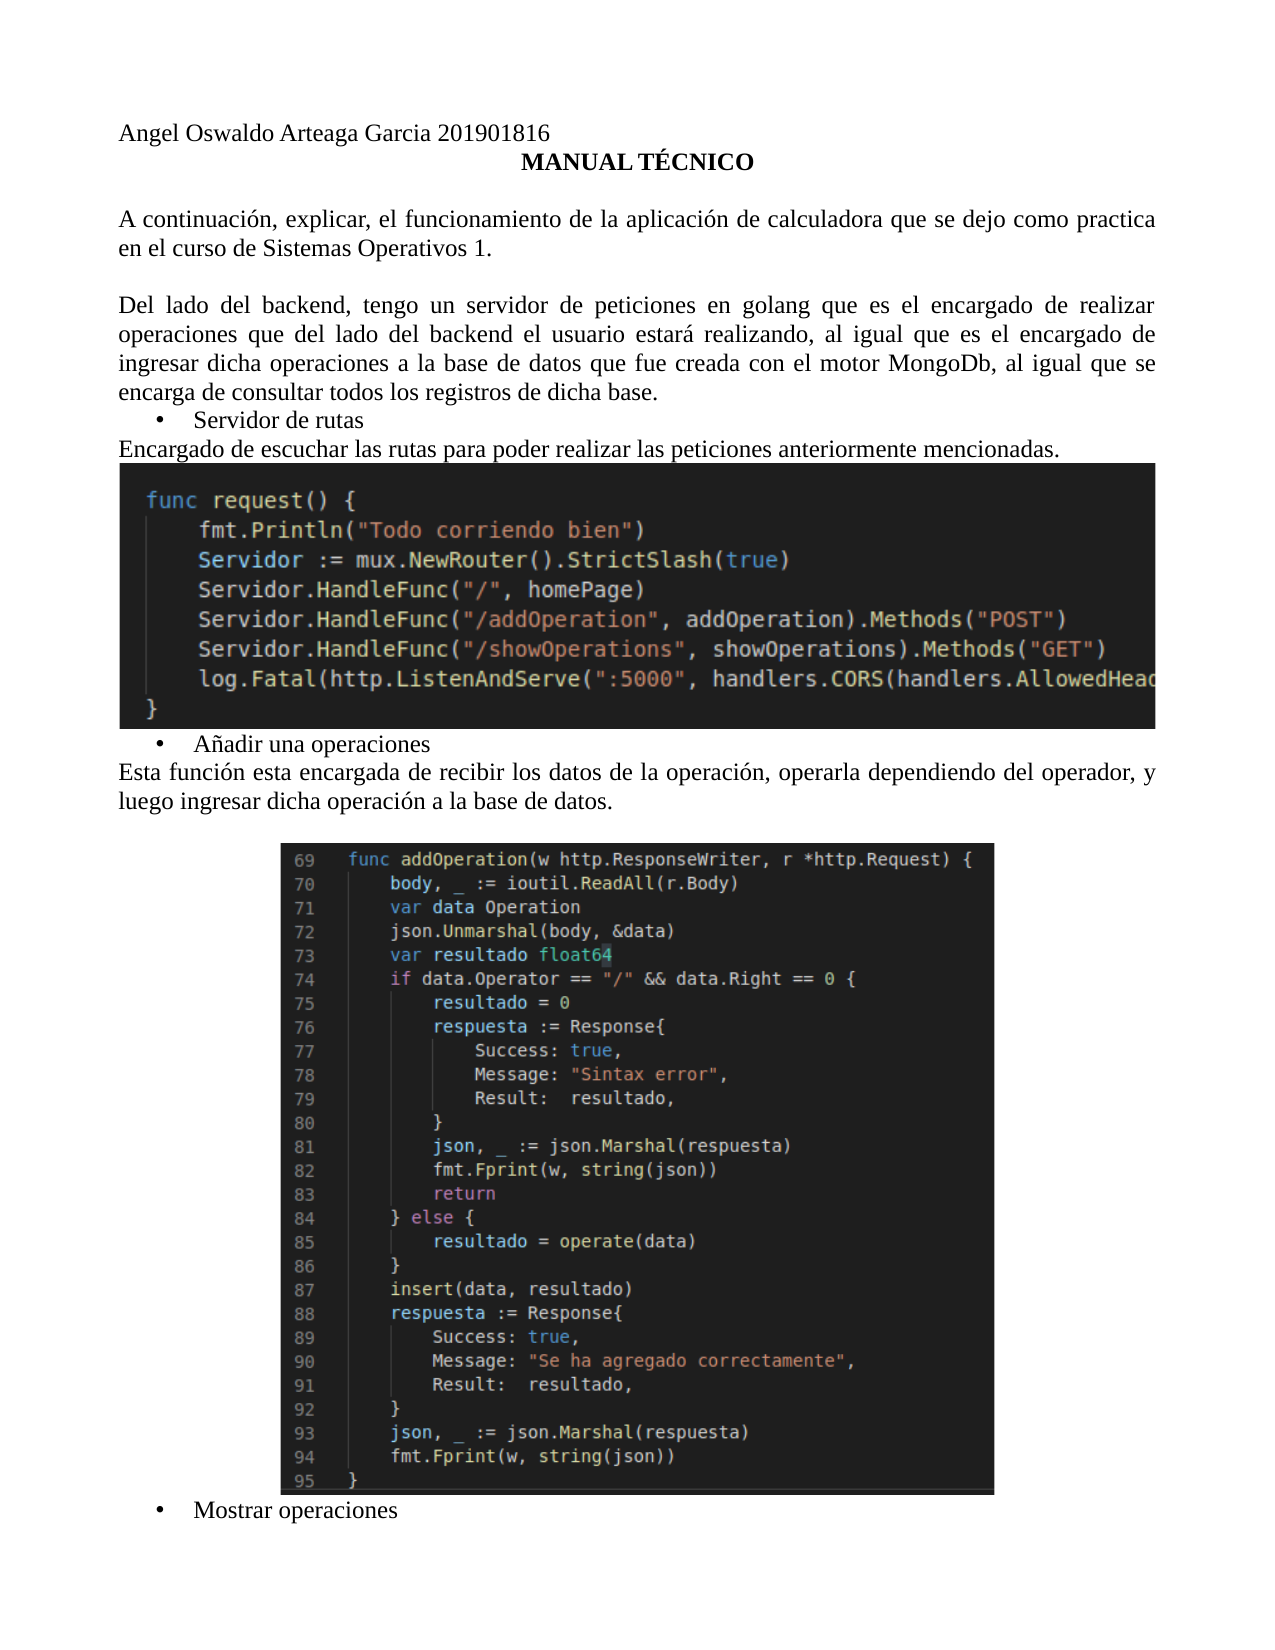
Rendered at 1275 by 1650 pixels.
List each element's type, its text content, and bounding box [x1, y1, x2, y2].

text MANUAL TÉCNICO [118, 147, 1157, 176]
list Añadir una operaciones [156, 463, 1157, 757]
list Servidor de rutas [156, 406, 1157, 434]
text Del lado del backend, tengo un servidor de peticiones en golang que es el encargado de realizar operaciones que del lado del backend el usuario estará realizando, al igual que es el encargado de ingresar dicha operaciones a la base de datos que fue creada con el motor MongoDb, al igual que se encarga de consultar todos los registros de dicha base. [118, 291, 1157, 406]
text Encargado de escuchar las rutas para poder realizar las peticiones anteriormente mencionadas. [118, 434, 1157, 463]
picture [280, 843, 995, 1495]
text A continuación, explicar, el funcionamiento de la aplicación de calculadora que se dejo como practica en el curso de Sistemas Operativos 1. [118, 204, 1157, 262]
text Angel Oswaldo Arteaga Garcia 201901816 [118, 118, 1157, 147]
text Esta función esta encargada de recibir los datos de la operación, operarla dependiendo del operador, y luego ingresar dicha operación a la base de datos. [118, 757, 1157, 815]
picture [119, 463, 1156, 729]
list Mostrar operaciones [156, 844, 1157, 1524]
